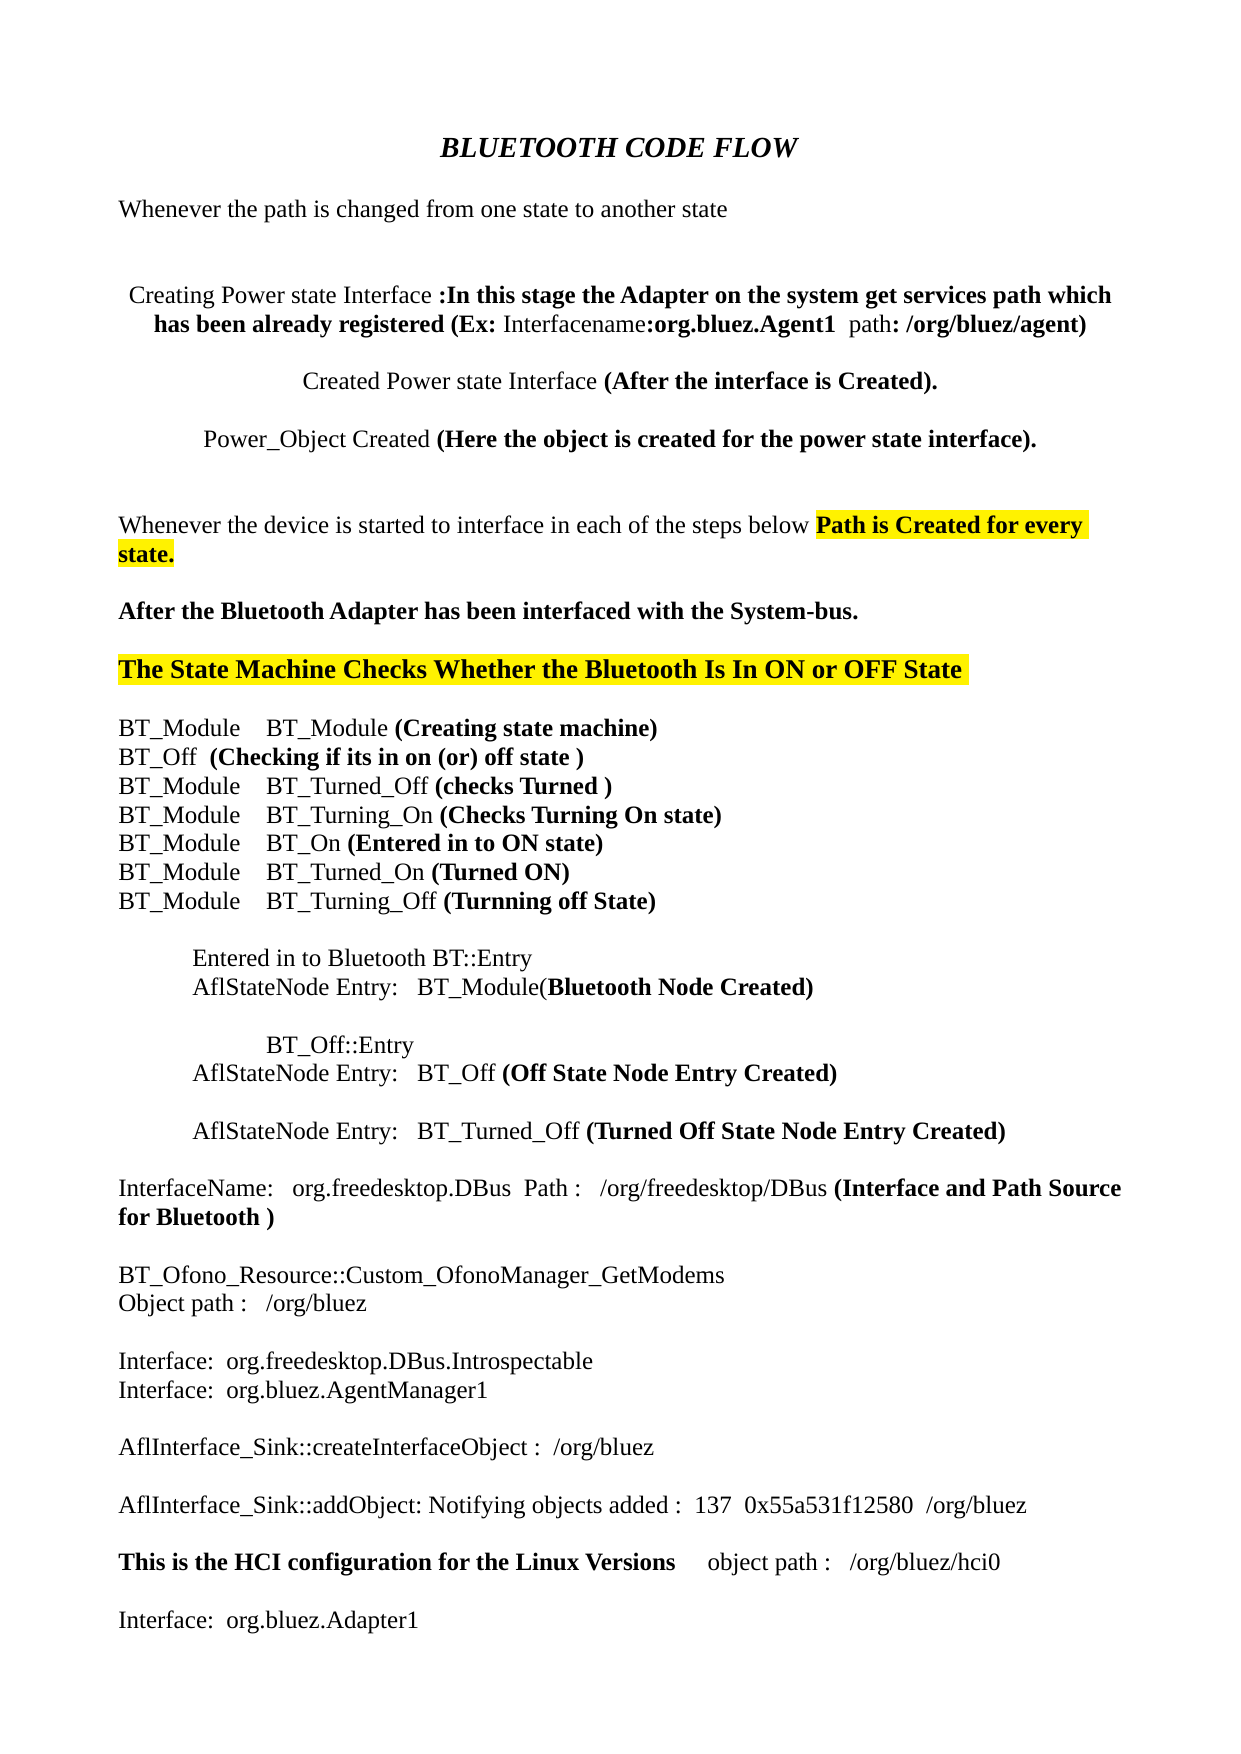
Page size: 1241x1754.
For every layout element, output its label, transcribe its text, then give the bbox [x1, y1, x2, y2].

text AflInterface_Sink::createInterfaceObject : /org/bluez [118, 1432, 1122, 1461]
text BT_Module BT_Module (Creating state machine) [118, 713, 1122, 742]
text Entered in to Bluetooth BT::Entry [118, 943, 1122, 972]
text BT_Module BT_Turned_On (Turned ON) [118, 857, 1122, 886]
text Creating Power state Interface :In this stage the Adapter on the system get services path which has been already registered (Ex: Interfacename:org.bluez.Agent1 path: /org/bluez/agent) [118, 280, 1122, 337]
text After the Bluetooth Adapter has been interfaced with the System-bus. [118, 596, 1122, 625]
text The State Machine Checks Whether the Bluetooth Is In ON or OFF State [118, 654, 1122, 685]
text Interface: org.freedesktop.DBus.Introspectable [118, 1346, 1122, 1375]
text Created Power state Interface (After the interface is Created). [118, 366, 1122, 395]
text BT_Module BT_Turned_Off (checks Turned ) [118, 771, 1122, 800]
text BT_Module BT_Turning_On (Checks Turning On state) [118, 800, 1122, 828]
text InterfaceName: org.freedesktop.DBus Path : /org/freedesktop/DBus (Interface and Path Source for Bluetooth ) [118, 1173, 1122, 1231]
text Interface: org.bluez.Adapter1 [118, 1605, 1122, 1633]
text AflStateNode Entry: BT_Off (Off State Node Entry Created) [118, 1058, 1122, 1087]
text Interface: org.bluez.AgentManager1 [118, 1375, 1122, 1403]
text BT_Off (Checking if its in on (or) off state ) [118, 742, 1122, 771]
text BT_Module BT_Turning_Off (Turnning off State) [118, 886, 1122, 915]
text BT_Module BT_On (Entered in to ON state) [118, 828, 1122, 857]
text Object path : /org/bluez [118, 1288, 1122, 1317]
text Power_Object Created (Here the object is created for the power state interface). [118, 424, 1122, 452]
text BT_Ofono_Resource::Custom_OfonoManager_GetModems [118, 1260, 1122, 1288]
text AflInterface_Sink::addObject: Notifying objects added : 137 0x55a531f12580 /org/bluez [118, 1490, 1122, 1518]
text Whenever the device is started to interface in each of the steps below Path is Created for every state. [118, 510, 1122, 567]
text AflStateNode Entry: BT_Module(Bluetooth Node Created) [118, 972, 1122, 1001]
text BT_Off::Entry [118, 1030, 1122, 1058]
text AflStateNode Entry: BT_Turned_Off (Turned Off State Node Entry Created) [118, 1116, 1122, 1145]
text This is the HCI configuration for the Linux Versions object path : /org/bluez/hci0 [118, 1547, 1122, 1576]
text Whenever the path is changed from one state to another state [118, 194, 1122, 222]
